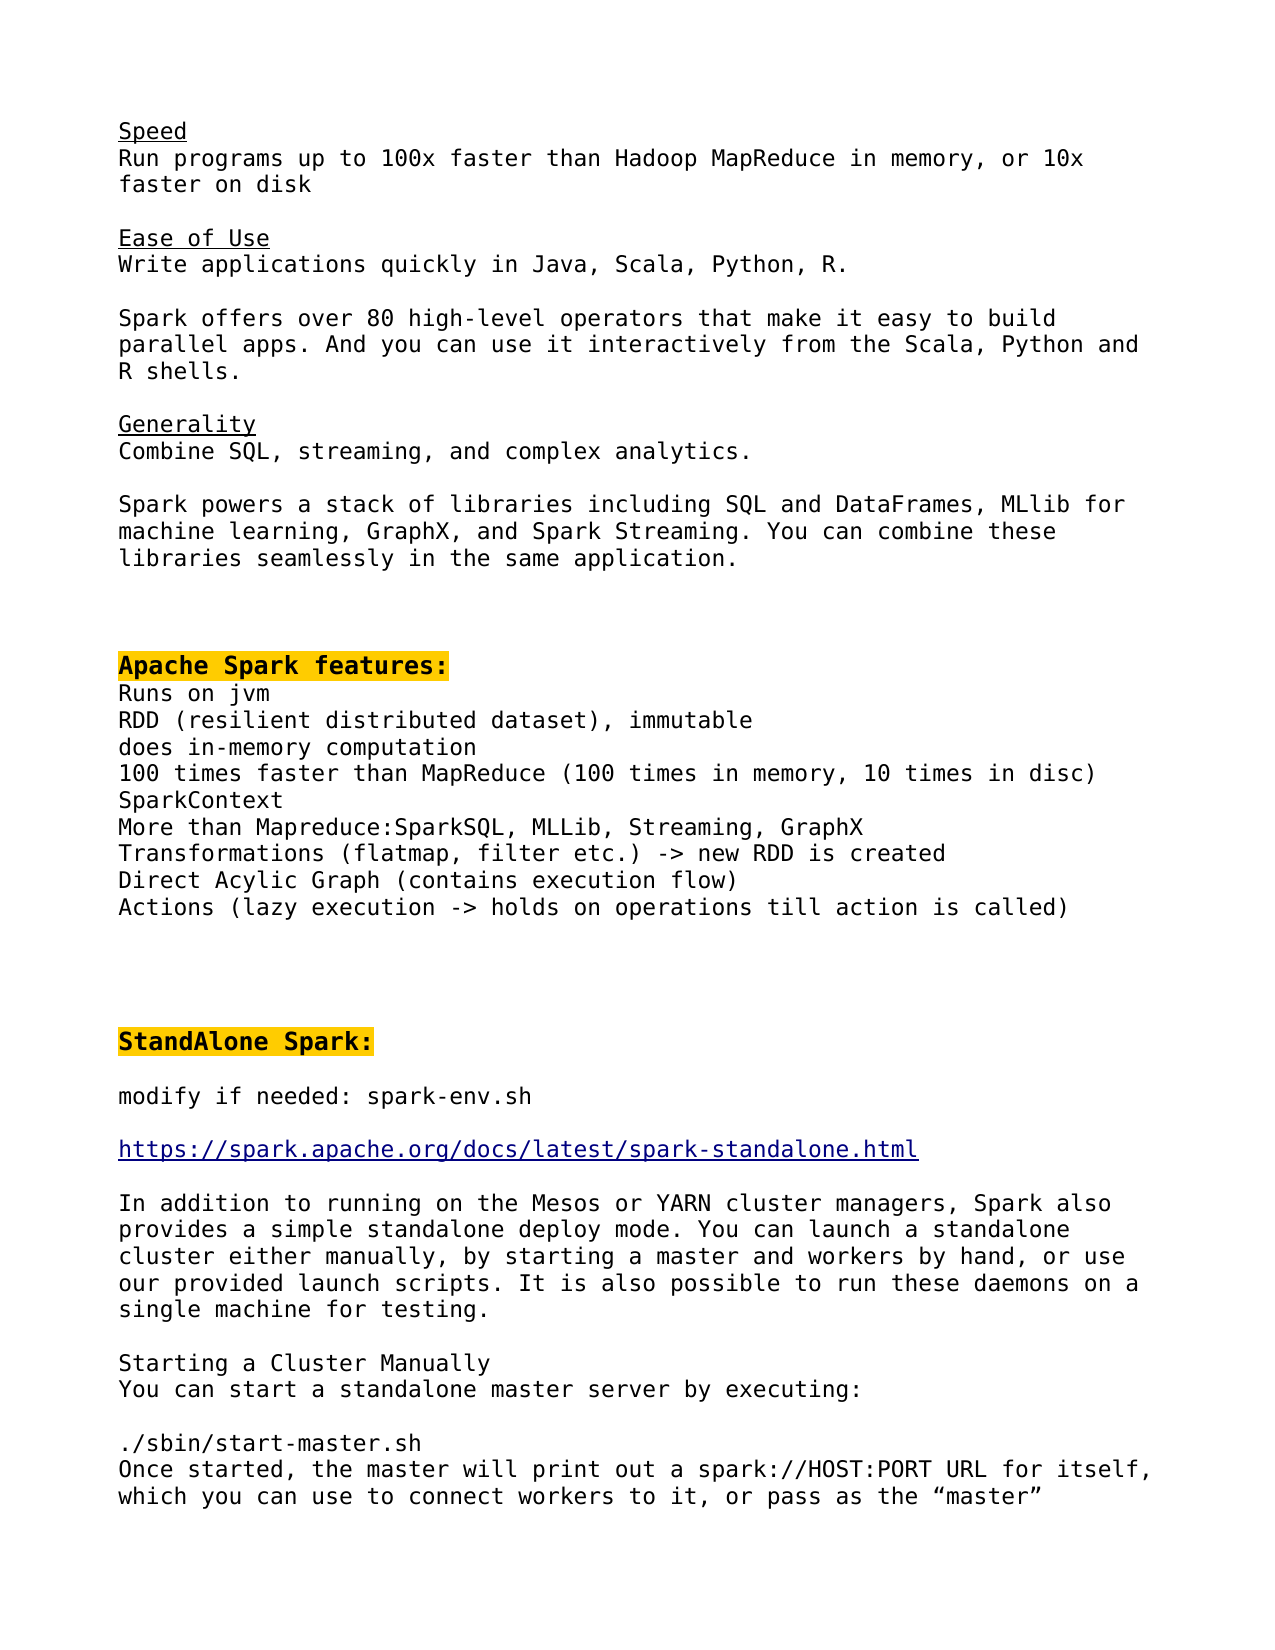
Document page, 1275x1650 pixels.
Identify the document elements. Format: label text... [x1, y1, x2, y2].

text Actions (lazy execution -> holds on operations till action is called) [118, 894, 1157, 921]
text modify if needed: spark-env.sh [118, 1083, 1157, 1110]
text Write applications quickly in Java, Scala, Python, R. [118, 251, 1157, 278]
text StandAlone Spark: [118, 1027, 1157, 1056]
text Transformations (flatmap, filter etc.) -> new RDD is created [118, 841, 1157, 867]
text Direct Acylic Graph (contains execution flow) [118, 867, 1157, 894]
text Spark offers over 80 high-level operators that make it easy to build parallel apps. And you can use it interactively from the Scala, Python and R shells. [118, 305, 1157, 385]
text does in-memory computation [118, 734, 1157, 761]
text Run programs up to 100x faster than Hadoop MapReduce in memory, or 10x faster on disk [118, 145, 1157, 198]
text Apache Spark features: [118, 651, 1157, 681]
text Combine SQL, streaming, and complex analytics. [118, 438, 1157, 465]
text Generality [118, 411, 1157, 438]
text You can start a standalone master server by executing: [118, 1376, 1157, 1403]
text Once started, the master will print out a spark://HOST:PORT URL for itself, which you can use to connect workers to it, or pass as the “master” [118, 1456, 1157, 1510]
text Starting a Cluster Manually [118, 1350, 1157, 1376]
text ./sbin/start-master.sh [118, 1430, 1157, 1456]
text Spark powers a stack of libraries including SQL and DataFrames, MLlib for machine learning, GraphX, and Spark Streaming. You can combine these libraries seamlessly in the same application. [118, 491, 1157, 571]
text In addition to running on the Mesos or YARN cluster managers, Spark also provides a simple standalone deploy mode. You can launch a standalone cluster either manually, by starting a master and workers by hand, or use our provided launch scripts. It is also possible to run these daemons on a single machine for testing. [118, 1190, 1157, 1323]
text Runs on jvm [118, 681, 1157, 707]
text Ease of Use [118, 225, 1157, 251]
text More than Mapreduce:SparkSQL, MLLib, Streaming, GraphX [118, 814, 1157, 841]
text SparkContext [118, 787, 1157, 814]
text 100 times faster than MapReduce (100 times in memory, 10 times in disc) [118, 761, 1157, 787]
text https://spark.apache.org/docs/latest/spark-standalone.html [118, 1136, 1157, 1163]
text RDD (resilient distributed dataset), immutable [118, 707, 1157, 734]
text Speed [118, 118, 1157, 145]
